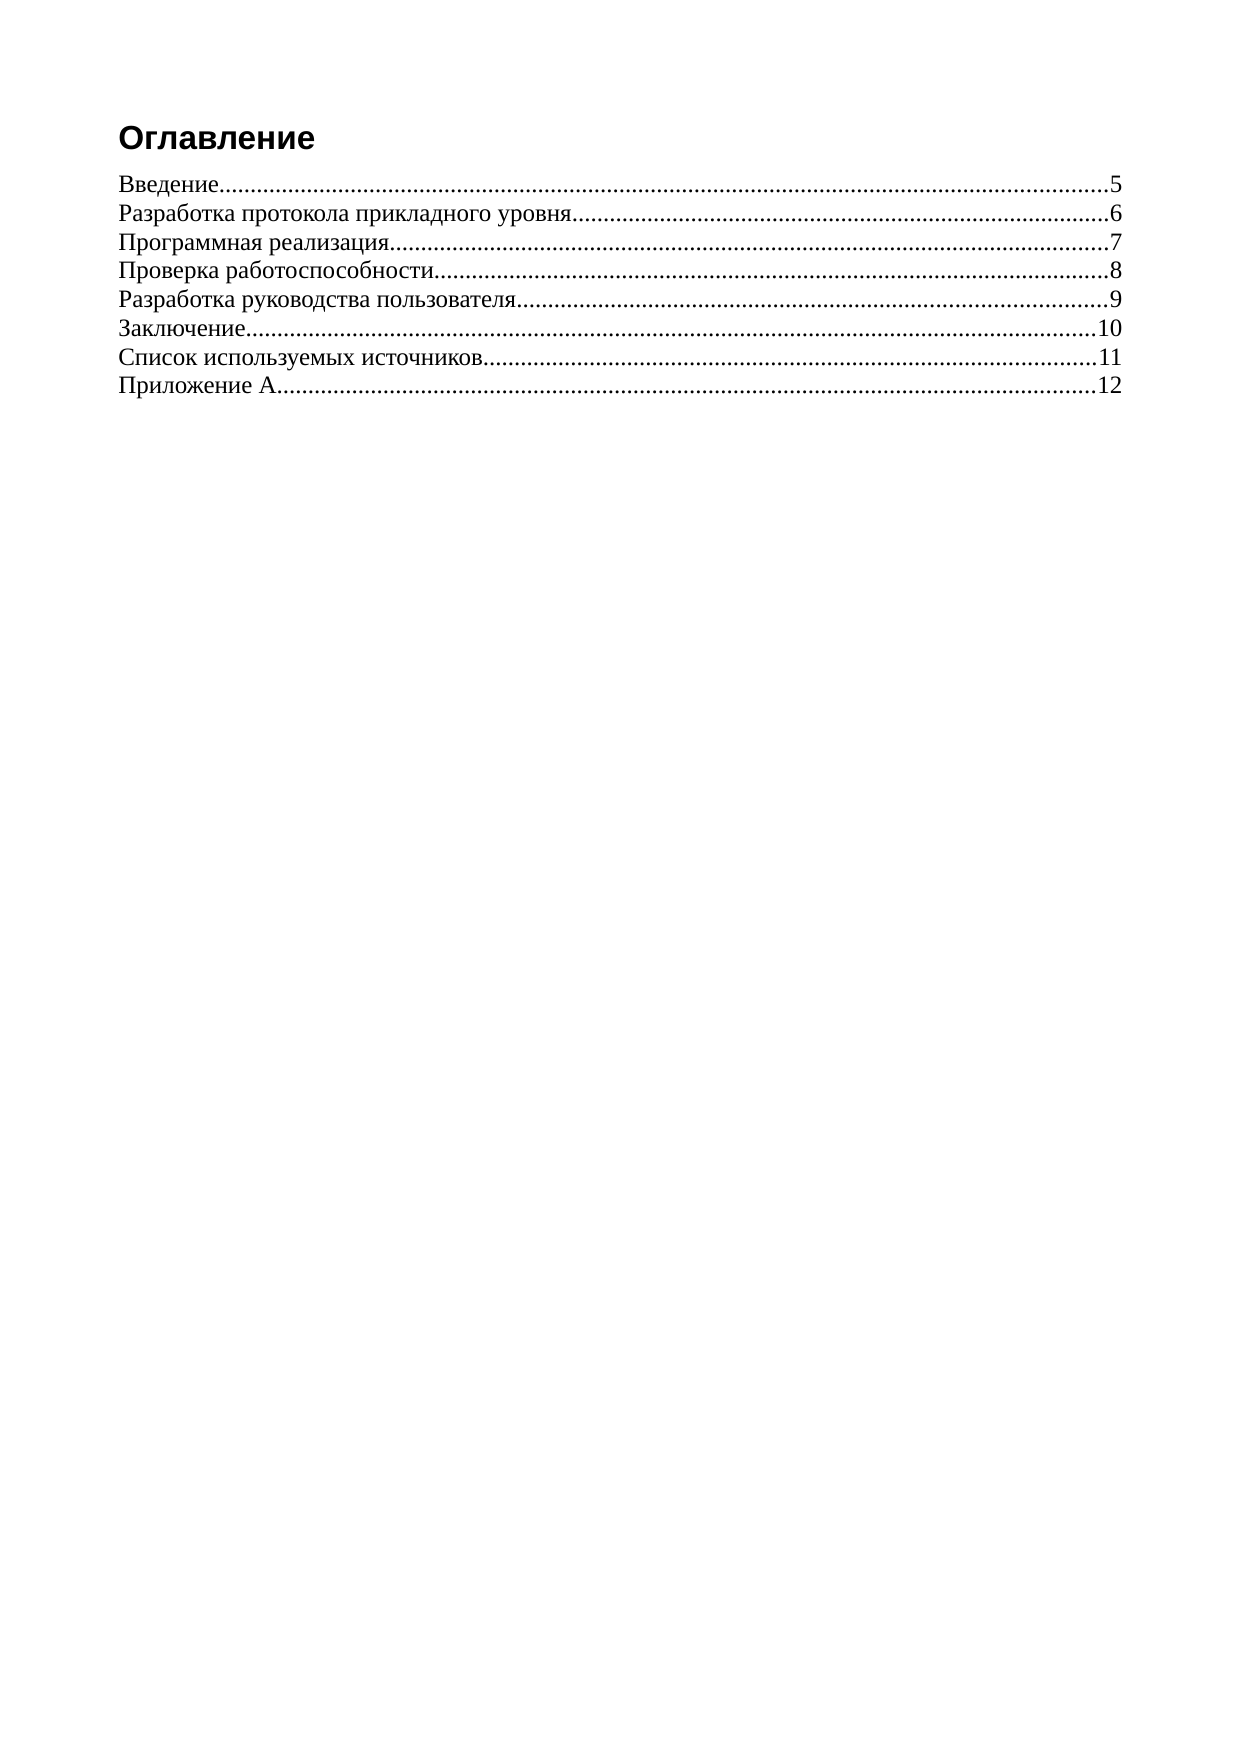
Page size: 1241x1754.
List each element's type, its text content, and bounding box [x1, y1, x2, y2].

text Разработка руководства пользователя 9 [118, 284, 1122, 313]
text Прoграммная реализация 7 [118, 227, 1122, 255]
text Заключение 10 [118, 313, 1122, 342]
text Список используемых источников 11 [118, 342, 1122, 370]
text Проверка рабoтоспосoбности 8 [118, 255, 1122, 284]
text Разработка протокола прикладного уровня 6 [118, 198, 1122, 227]
text Введение 5 [118, 169, 1122, 198]
text Приложение A 12 [118, 370, 1122, 399]
subtitle Оглавление [118, 118, 1122, 157]
